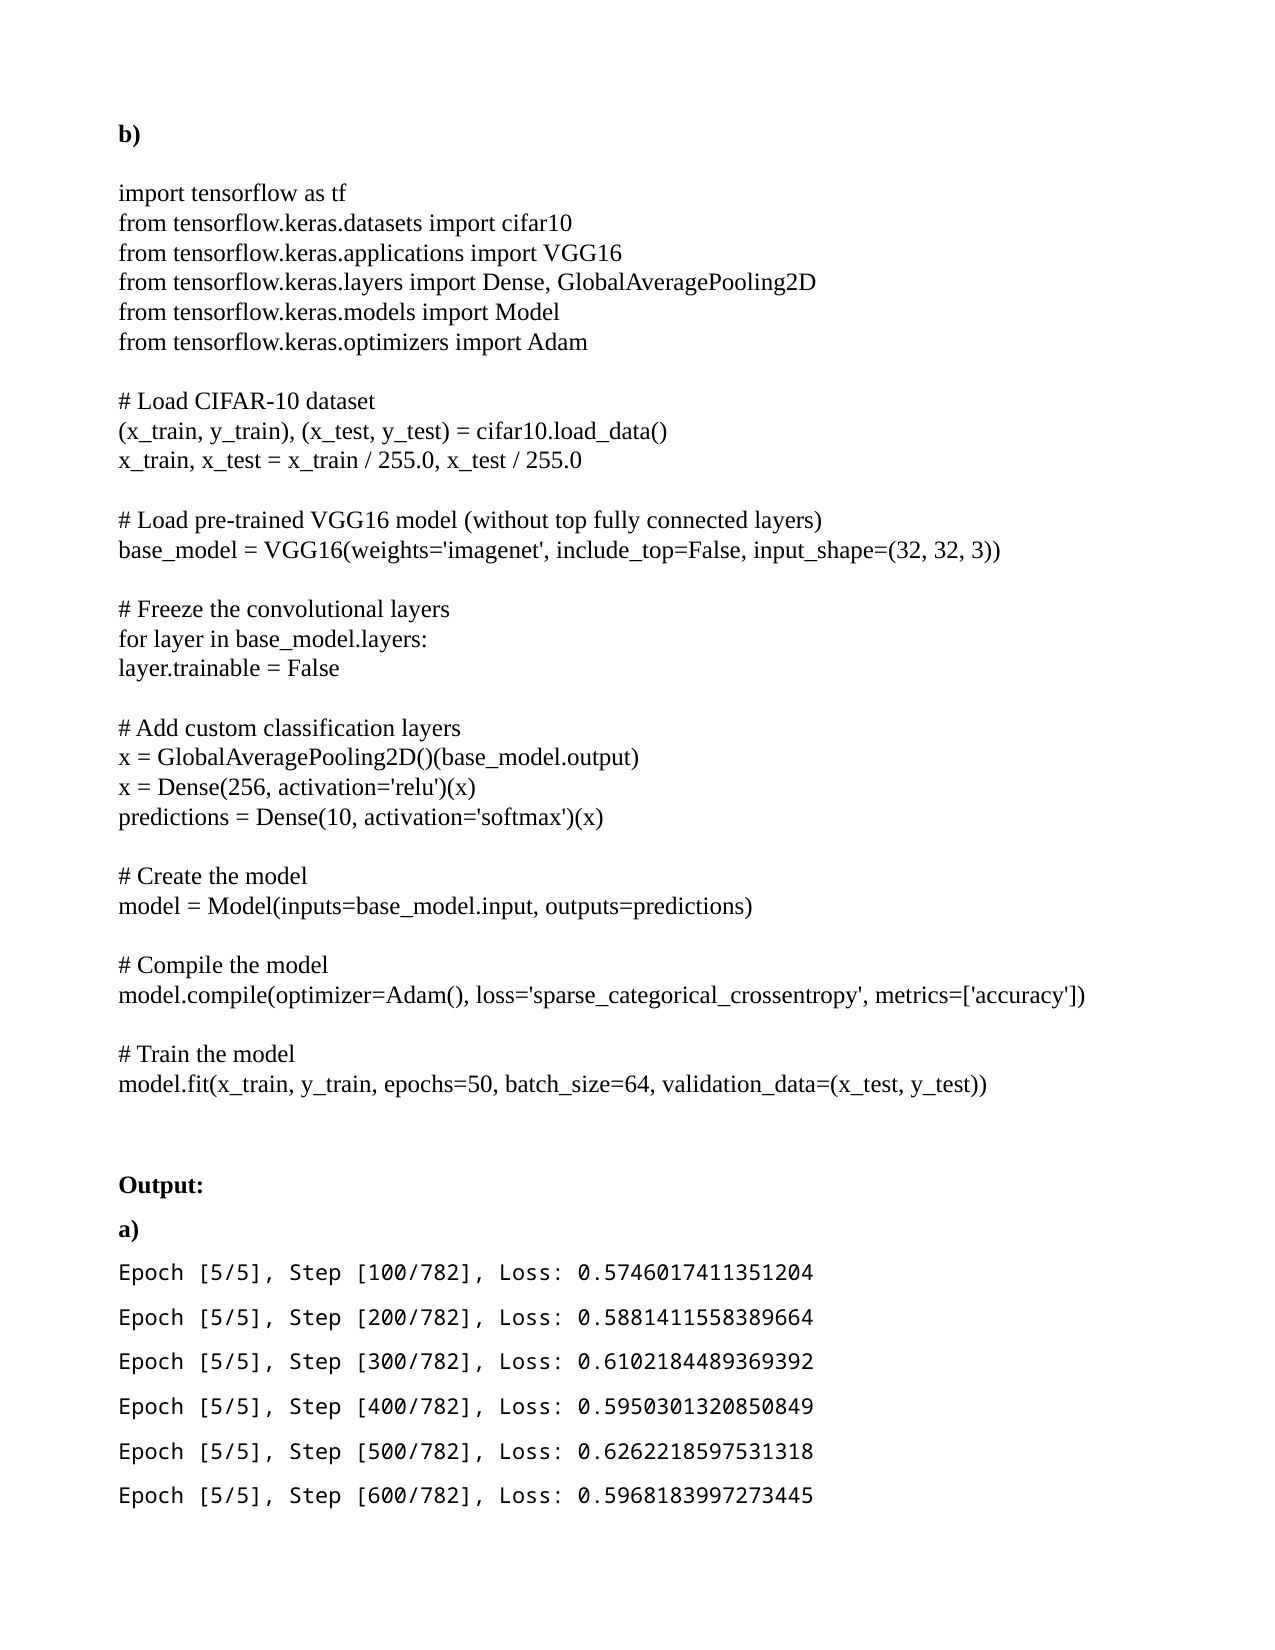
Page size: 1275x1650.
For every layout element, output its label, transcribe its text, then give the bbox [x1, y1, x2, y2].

text # Compile the model [118, 949, 1157, 979]
text base_model = VGG16(weights='imagenet', include_top=False, input_shape=(32, 32, 3)) [118, 534, 1157, 563]
text Epoch [5/5], Step [500/782], Loss: 0.6262218597531318 [118, 1436, 1157, 1465]
text Epoch [5/5], Step [400/782], Loss: 0.5950301320850849 [118, 1391, 1157, 1421]
text # Load CIFAR-10 dataset [118, 385, 1157, 415]
text model.fit(x_train, y_train, epochs=50, batch_size=64, validation_data=(x_test, y_test)) [118, 1068, 1157, 1098]
text import tensorflow as tf [118, 177, 1157, 207]
text from tensorflow.keras.datasets import cifar10 [118, 207, 1157, 237]
text Epoch [5/5], Step [200/782], Loss: 0.5881411558389664 [118, 1302, 1157, 1331]
text x = GlobalAveragePooling2D()(base_model.output) [118, 742, 1157, 771]
text layer.trainable = False [118, 652, 1157, 682]
text model.compile(optimizer=Adam(), loss='sparse_categorical_crossentropy', metrics=['accuracy']) [118, 979, 1157, 1009]
text from tensorflow.keras.optimizers import Adam [118, 326, 1157, 356]
text from tensorflow.keras.layers import Dense, GlobalAveragePooling2D [118, 267, 1157, 296]
text # Train the model [118, 1038, 1157, 1068]
text x = Dense(256, activation='relu')(x) [118, 771, 1157, 801]
text (x_train, y_train), (x_test, y_test) = cifar10.load_data() [118, 415, 1157, 445]
text # Freeze the convolutional layers [118, 593, 1157, 623]
text a) [118, 1214, 1157, 1242]
text Output: [118, 1171, 1157, 1199]
text # Load pre-trained VGG16 model (without top fully connected layers) [118, 504, 1157, 534]
text for layer in base_model.layers: [118, 623, 1157, 652]
text Epoch [5/5], Step [100/782], Loss: 0.5746017411351204 [118, 1257, 1157, 1287]
text from tensorflow.keras.models import Model [118, 296, 1157, 326]
text Epoch [5/5], Step [600/782], Loss: 0.5968183997273445 [118, 1480, 1157, 1510]
text x_train, x_test = x_train / 255.0, x_test / 255.0 [118, 445, 1157, 474]
text model = Model(inputs=base_model.input, outputs=predictions) [118, 890, 1157, 920]
text # Create the model [118, 860, 1157, 890]
text from tensorflow.keras.applications import VGG16 [118, 237, 1157, 267]
text Epoch [5/5], Step [300/782], Loss: 0.6102184489369392 [118, 1346, 1157, 1376]
text predictions = Dense(10, activation='softmax')(x) [118, 801, 1157, 831]
text # Add custom classification layers [118, 712, 1157, 742]
text b) [118, 118, 1157, 148]
